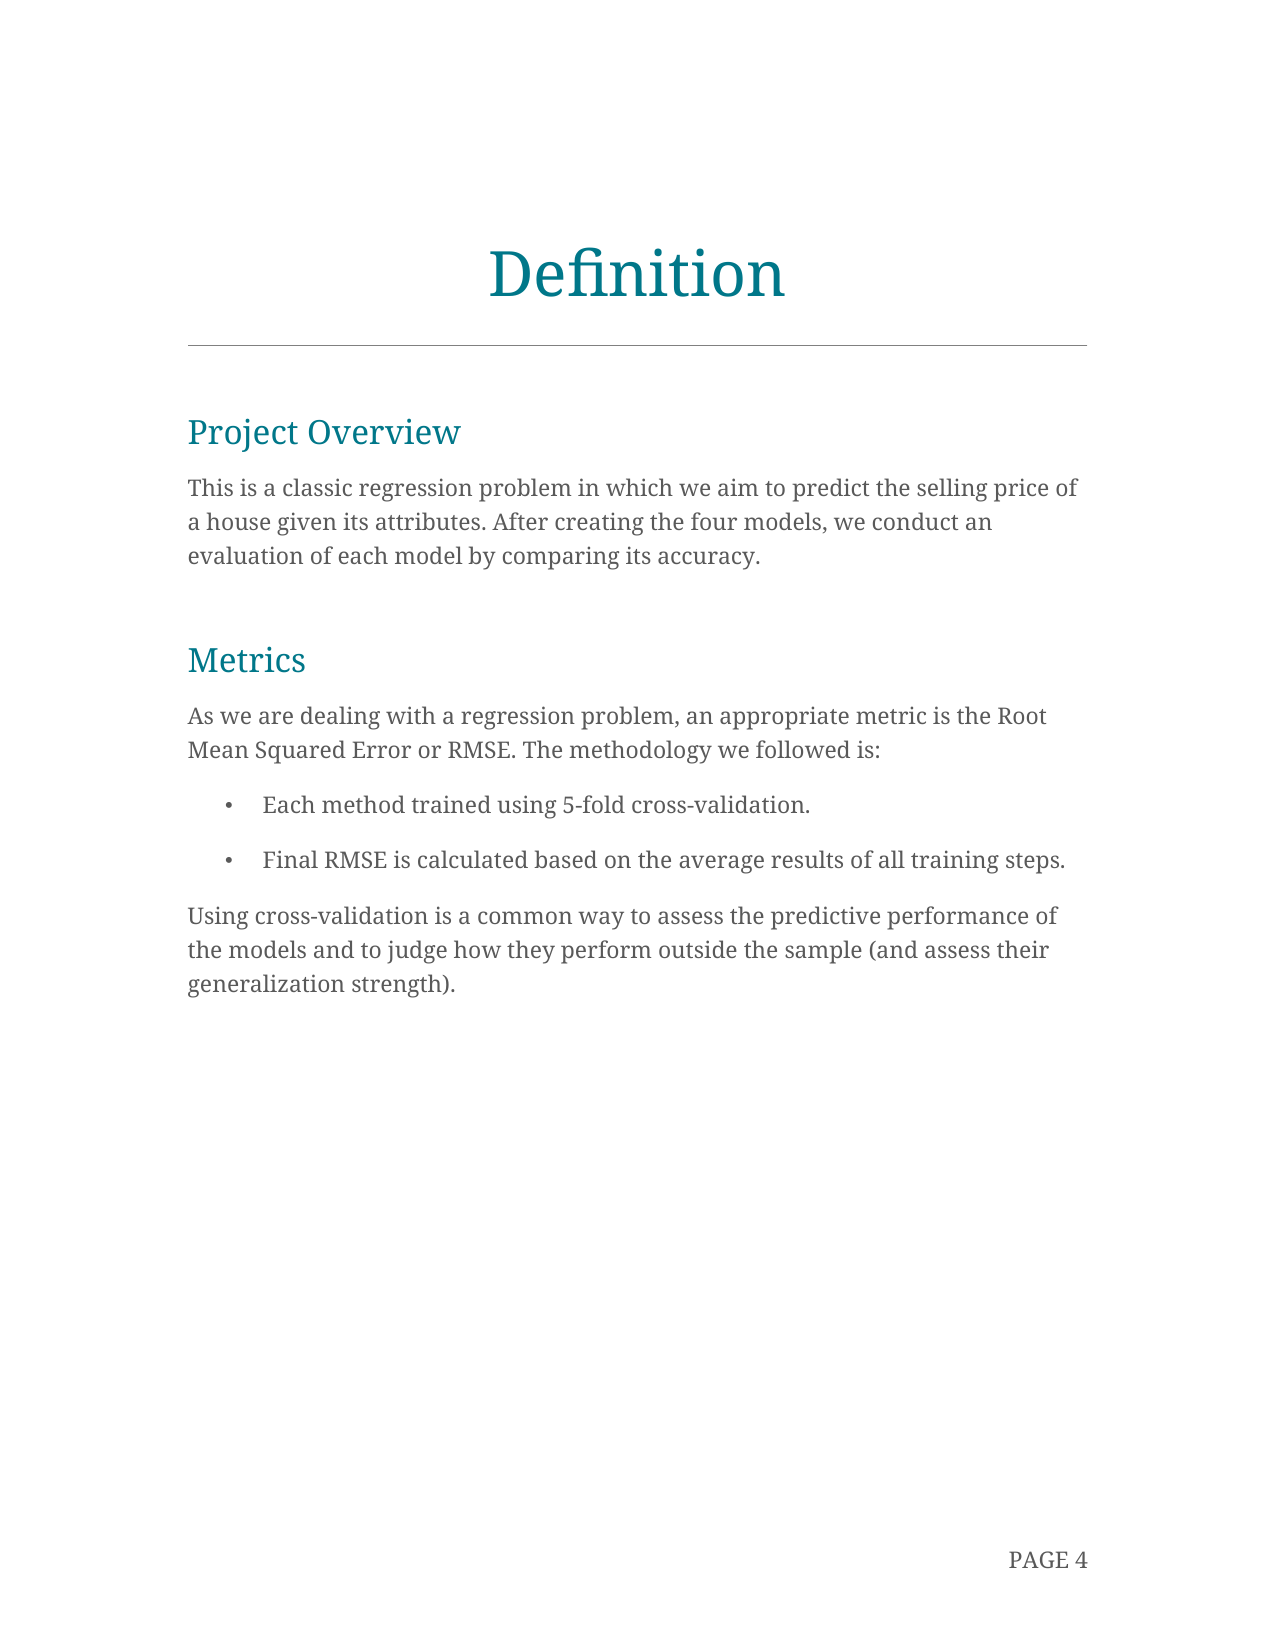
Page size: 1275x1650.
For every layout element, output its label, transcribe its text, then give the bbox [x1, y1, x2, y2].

subtitle Project Overview [187, 409, 1087, 454]
list Final RMSE is calculated based on the average results of all training steps. [225, 844, 1087, 876]
list Each method trained using 5-fold cross-validation. [225, 789, 1087, 820]
text Using cross-validation is a common way to assess the predictive performance of the models and to judge how they perform outside the sample (and assess their generalization strength). [187, 899, 1087, 999]
subtitle Metrics [187, 637, 1087, 683]
text As we are dealing with a regression problem, an appropriate metric is the Root Mean Squared Error or RMSE. The methodology we followed is: [187, 699, 1087, 765]
title Definition [187, 230, 1087, 315]
text This is a classic regression problem in which we aim to predict the selling price of a house given its attributes. After creating the four models, we conduct an evaluation of each model by comparing its accuracy. [187, 472, 1087, 572]
